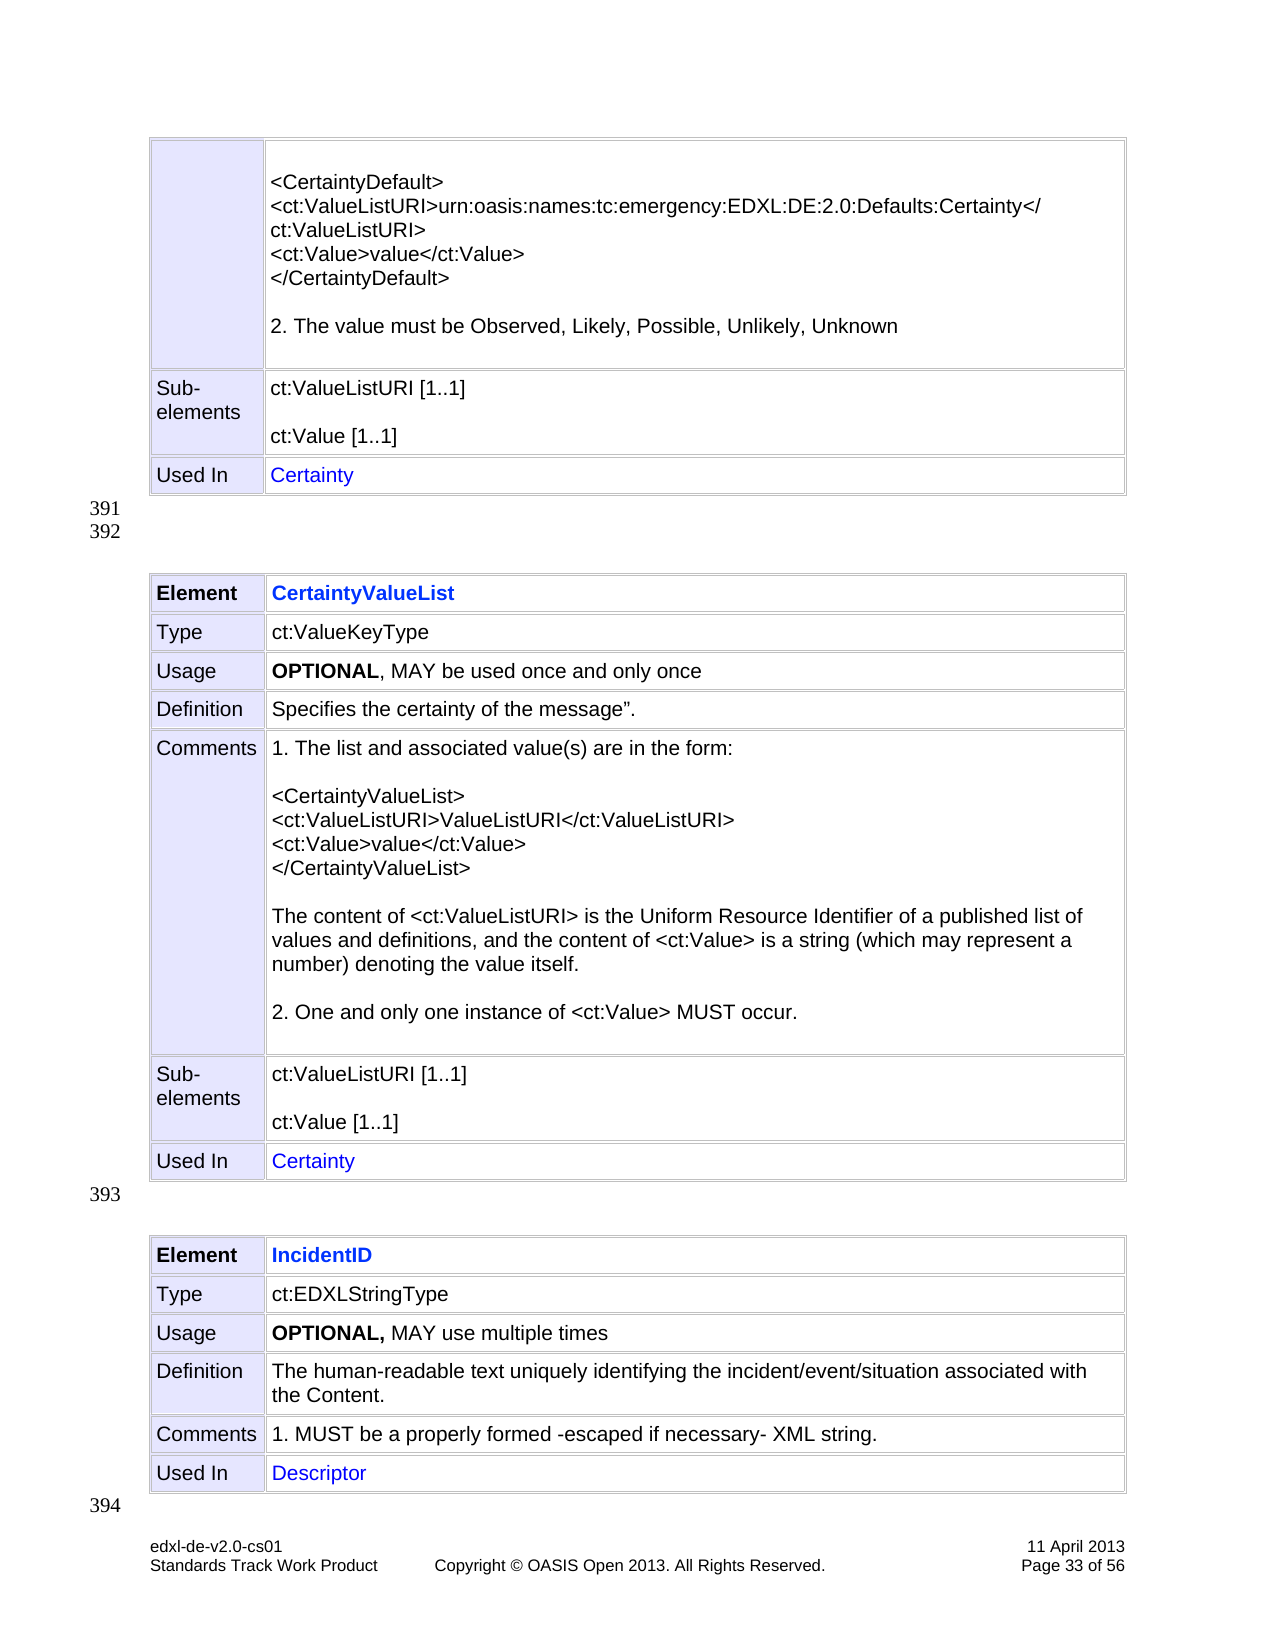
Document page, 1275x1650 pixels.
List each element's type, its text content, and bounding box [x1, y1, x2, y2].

table_cell OPTIONAL, MAY be used once and only once [267, 653, 1124, 689]
table_cell Type [152, 1277, 264, 1312]
table_cell Sub-elements [152, 1057, 264, 1140]
table_cell Definition [152, 692, 264, 727]
table_cell ct:ValueListURI [1..1] ct:Value [1..1] [266, 371, 1124, 454]
table_cell Specifies the certainty of the message”. [267, 692, 1124, 727]
table_cell ct:ValueKeyType [267, 615, 1124, 650]
table_cell <CertaintyDefault> <ct:ValueListURI>urn:oasis:names:tc:emergency:EDXL:DE:2.0:Defaults:Certainty</ct:ValueListURI> <ct:Value>value</ct:Value> </CertaintyDefault> 2. The value must be Observed, Likely, Possible, Unlikely, Unknown [266, 141, 1124, 368]
table_cell 1. The list and associated value(s) are in the form: <CertaintyValueList> <ct:ValueListURI>ValueListURI</ct:ValueListURI> <ct:Value>value</ct:Value> </CertaintyValueList> The content of <ct:ValueListURI> is the Uniform Resource Identifier of a published list of values and definitions, and the content of <ct:Value> is a string (which may represent a number) denoting the value itself. 2. One and only one instance of <ct:Value> MUST occur. [267, 731, 1124, 1054]
table_cell [152, 141, 263, 368]
table_header CertaintyValueList [267, 576, 1124, 611]
table_cell Type [152, 615, 264, 650]
table_header Element [152, 576, 264, 611]
table_cell The human-readable text uniquely identifying the incident/event/situation associated with the Content. [267, 1354, 1124, 1413]
table_cell Used In [152, 1456, 264, 1491]
table_header IncidentID [267, 1238, 1124, 1273]
table_cell Usage [152, 1315, 264, 1351]
table_cell Certainty [267, 1144, 1124, 1179]
table_cell Sub-elements [152, 371, 263, 454]
table_cell ct:ValueListURI [1..1] ct:Value [1..1] [267, 1057, 1124, 1140]
table_cell Usage [152, 653, 264, 689]
table_cell OPTIONAL, MAY use multiple times [267, 1315, 1124, 1351]
table_cell Comments [152, 1417, 264, 1452]
table_cell ct:EDXLStringType [267, 1277, 1124, 1312]
table_cell Definition [152, 1354, 264, 1413]
table_cell 1. MUST be a properly formed -escaped if necessary- XML string. [267, 1417, 1124, 1452]
table_header Element [152, 1238, 264, 1273]
table_cell Certainty [266, 458, 1124, 493]
table_cell Descriptor [267, 1456, 1124, 1491]
table_cell Used In [152, 1144, 264, 1179]
table_cell Comments [152, 731, 264, 1054]
table_cell Used In [152, 458, 263, 493]
